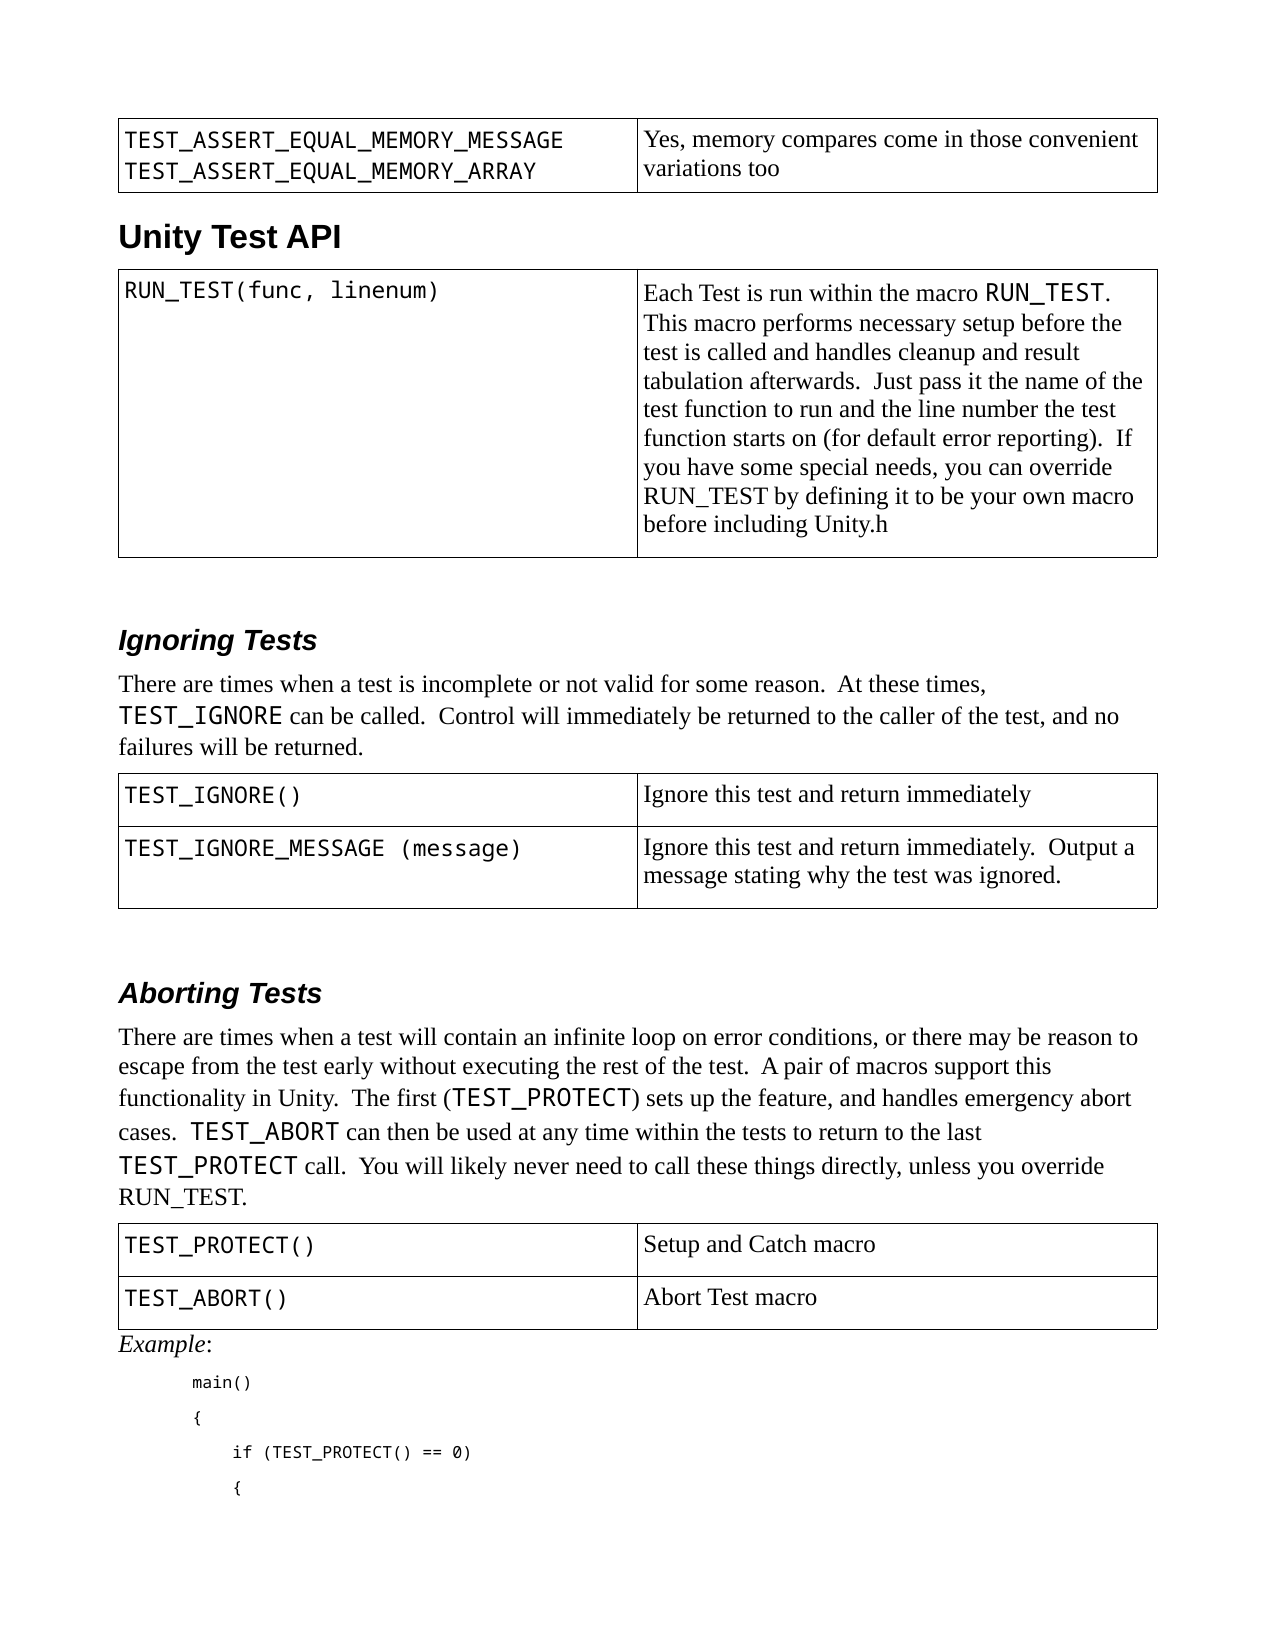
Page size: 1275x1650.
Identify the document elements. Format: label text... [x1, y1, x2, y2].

text There are times when a test is incomplete or not valid for some reason. At these times, TEST_IGNORE can be called. Control will immediately be returned to the caller of the test, and no failures will be returned. [118, 669, 1157, 761]
table_cell TEST_IGNORE_MESSAGE (message) [119, 827, 637, 907]
table_header RUN_TEST(func, linenum) [119, 270, 637, 557]
table_header Setup and Catch macro [638, 1224, 1157, 1276]
subtitle Unity Test API [118, 217, 1157, 256]
table_cell Abort Test macro [638, 1277, 1157, 1329]
table_header Ignore this test and return immediately [638, 774, 1157, 826]
text { [192, 1405, 1157, 1428]
subtitle Ignoring Tests [118, 623, 1157, 656]
text Example: [118, 1330, 1157, 1358]
text There are times when a test will contain an infinite loop on error conditions, or there may be reason to escape from the test early without executing the rest of the test. A pair of macros support this functionality in Unity. The first (TEST_PROTECT) sets up the feature, and handles emergency abort cases. TEST_ABORT can then be used at any time within the tests to return to the last TEST_PROTECT call. You will likely never need to call these things directly, unless you override RUN_TEST. [118, 1022, 1157, 1211]
text { [192, 1476, 1157, 1498]
table_cell Ignore this test and return immediately. Output a message stating why the test was ignored. [638, 827, 1157, 907]
table_cell TEST_ASSERT_EQUAL_MEMORY_MESSAGE TEST_ASSERT_EQUAL_MEMORY_ARRAY [119, 119, 637, 192]
table_header Each Test is run within the macro RUN_TEST. This macro performs necessary setup before the test is called and handles cleanup and result tabulation afterwards. Just pass it the name of the test function to run and the line number the test function starts on (for default error reporting). If you have some special needs, you can override RUN_TEST by defining it to be your own macro before including Unity.h [638, 270, 1157, 557]
text if (TEST_PROTECT() == 0) [192, 1441, 1157, 1463]
table_cell TEST_ABORT() [119, 1277, 637, 1329]
text main() [192, 1370, 1157, 1393]
table_cell Yes, memory compares come in those convenient variations too [638, 119, 1157, 192]
subtitle Aborting Tests [118, 976, 1157, 1010]
table_header TEST_IGNORE() [119, 774, 637, 826]
table_header TEST_PROTECT() [119, 1224, 637, 1276]
